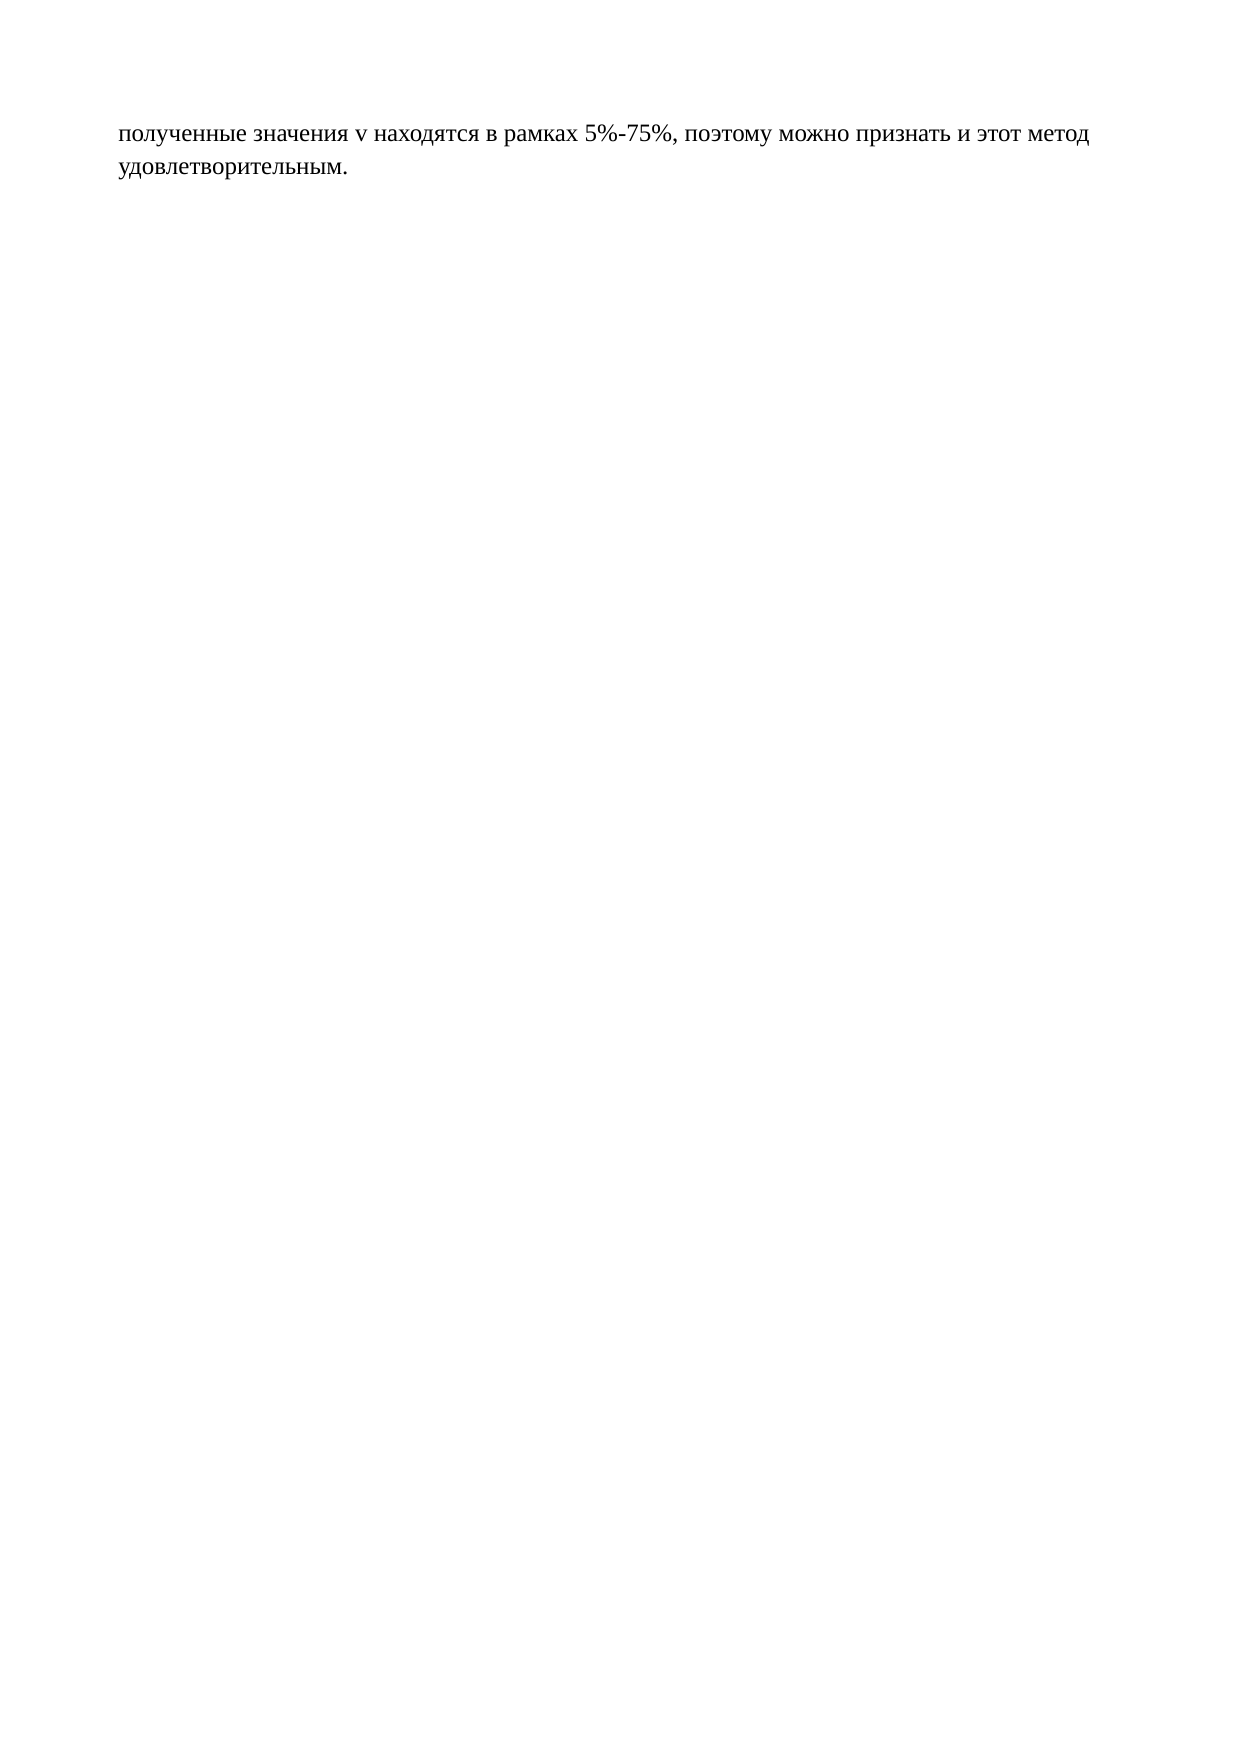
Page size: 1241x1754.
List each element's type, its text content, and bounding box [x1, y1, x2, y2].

text полученные значения v находятся в рамках 5%-75%, поэтому можно признать и этот метод удовлетворительным. [118, 118, 1122, 180]
